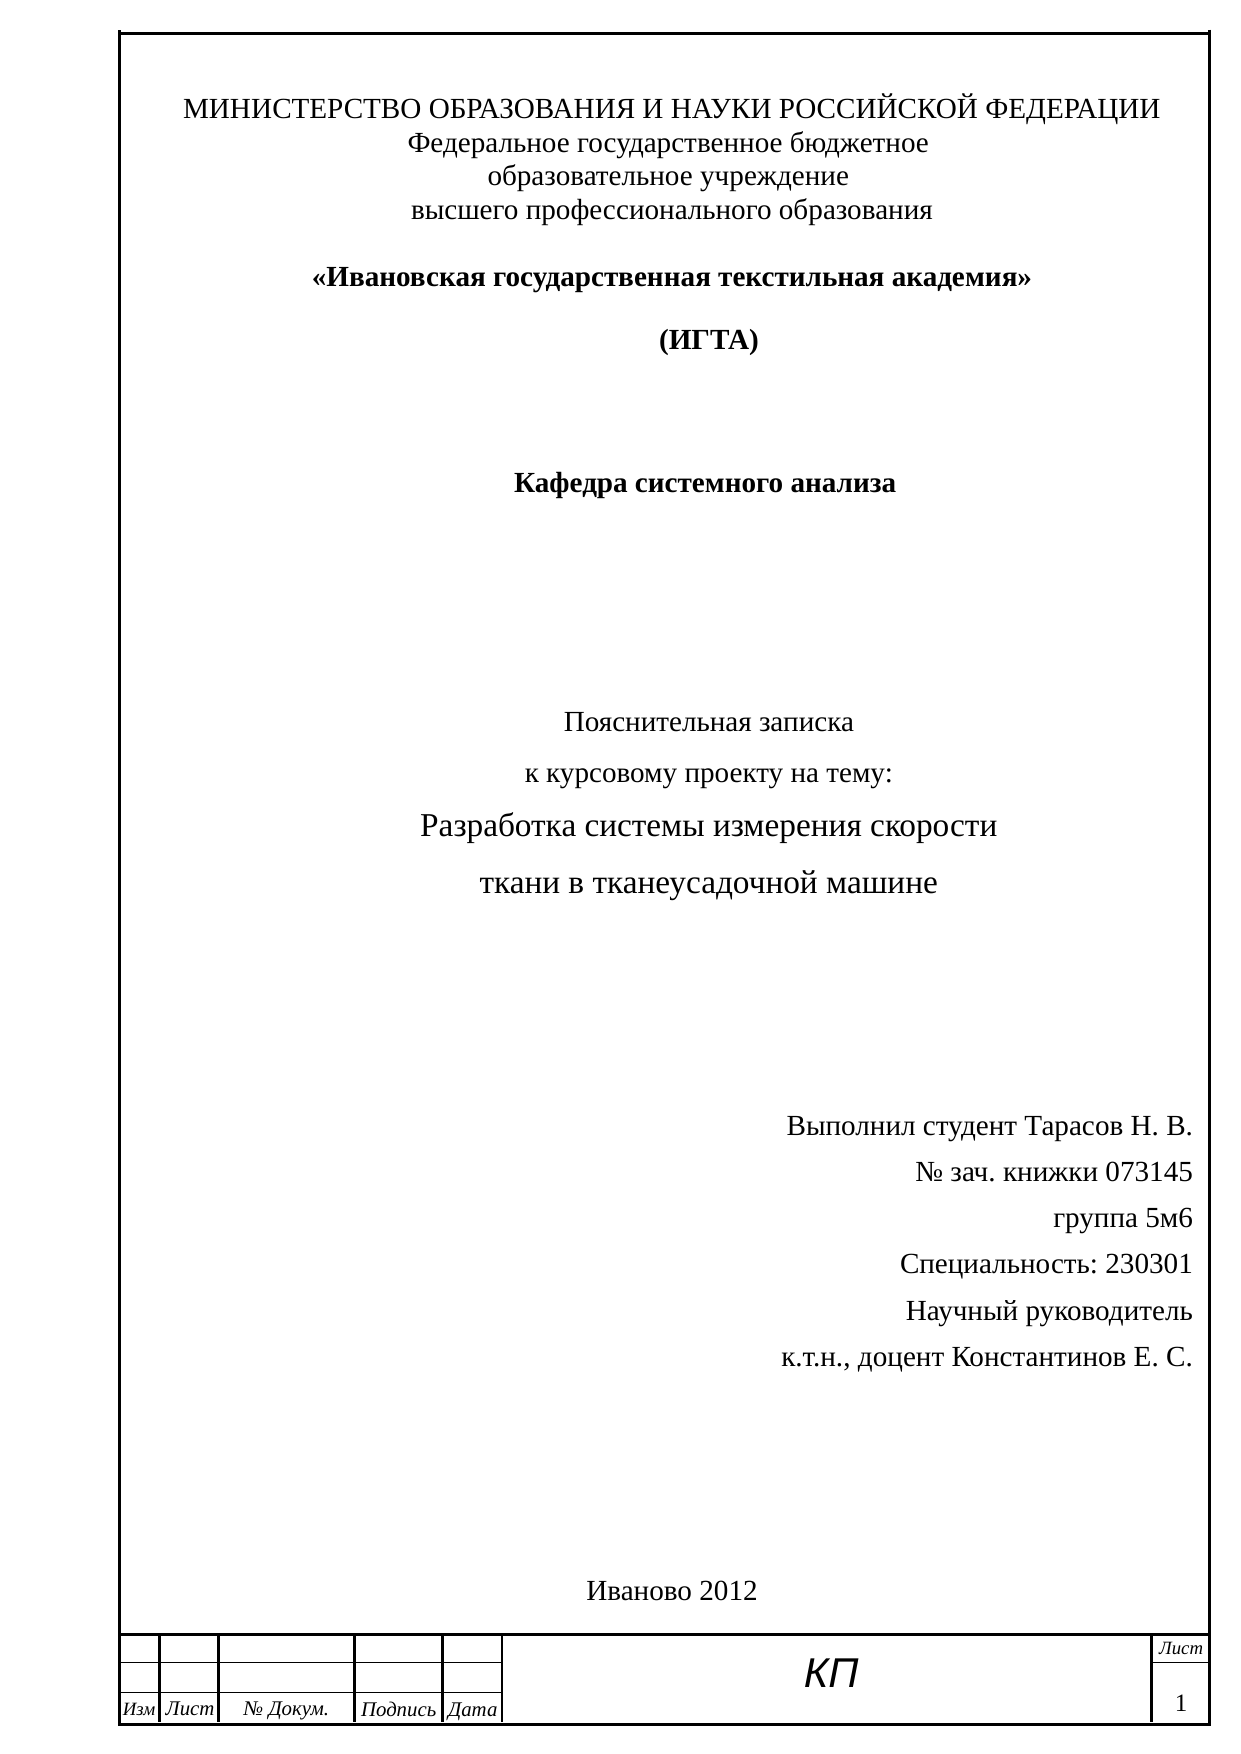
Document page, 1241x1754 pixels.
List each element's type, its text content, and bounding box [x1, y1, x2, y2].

text образовательное учреждение [151, 158, 1193, 192]
text ткани в тканеусадочной машине [151, 862, 1193, 901]
text Пояснительная записка [151, 704, 1193, 738]
text «Ивановская государственная текстильная академия» [151, 259, 1193, 293]
text МИНИСТЕРСТВО ОБРАЗОВАНИЯ И НАУКИ РОССИЙСКОЙ ФЕДЕРАЦИИ [151, 91, 1193, 125]
text Федеральное государственное бюджетное [151, 125, 1193, 158]
text высшего профессионального образования [151, 192, 1193, 226]
text Специальность: 230301 [697, 1247, 1193, 1280]
text к.т.н., доцент Константинов Е. С. [697, 1339, 1193, 1372]
text № зач. книжки 073145 [697, 1154, 1193, 1188]
text Кафедра системного анализа [151, 465, 1193, 498]
text к курсовому проекту на тему: [151, 755, 1193, 788]
text Иваново 2012 [151, 1573, 1193, 1607]
text Выполнил студент Тарасов Н. В. [697, 1108, 1193, 1142]
text группа 5м6 [697, 1201, 1193, 1234]
text (ИГТА) [151, 322, 1193, 356]
text Разработка системы измерения скорости [151, 805, 1193, 843]
text Научный руководитель [697, 1293, 1193, 1326]
